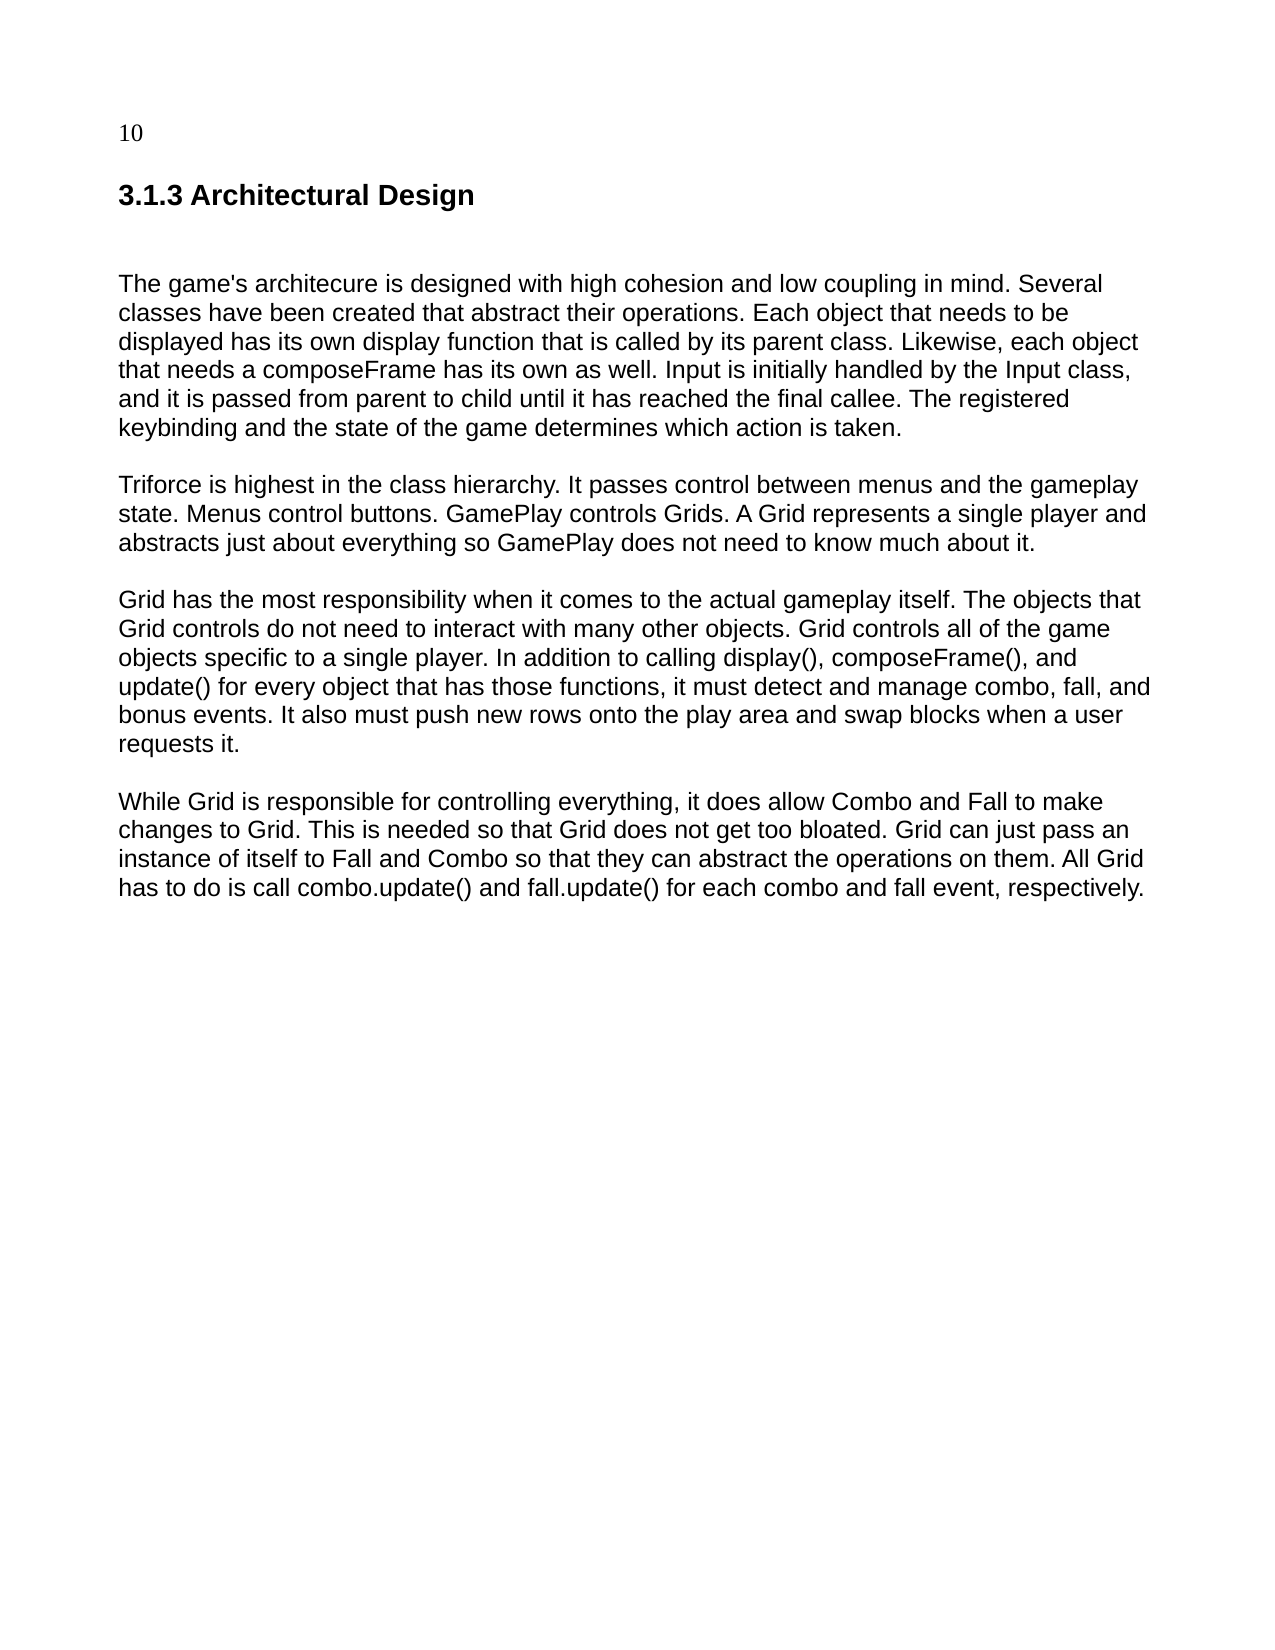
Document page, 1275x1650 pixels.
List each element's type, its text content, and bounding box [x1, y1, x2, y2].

text Grid has the most responsibility when it comes to the actual gameplay itself. The objects that Grid controls do not need to interact with many other objects. Grid controls all of the game objects specific to a single player. In addition to calling display(), composeFrame(), and update() for every object that has those functions, it must detect and manage combo, fall, and bonus events. It also must push new rows onto the play area and swap blocks when a user requests it. [118, 585, 1157, 758]
text The game's architecure is designed with high cohesion and low coupling in mind. Several classes have been created that abstract their operations. Each object that needs to be displayed has its own display function that is called by its parent class. Likewise, each object that needs a composeFrame has its own as well. Input is initially handled by the Input class, and it is passed from parent to child until it has reached the final callee. The registered keybinding and the state of the game determines which action is taken. [118, 269, 1157, 442]
text 3.1.3 Architectural Design [118, 178, 1157, 212]
text Triforce is highest in the class hierarchy. It passes control between menus and the gameplay state. Menus control buttons. GamePlay controls Grids. A Grid represents a single player and abstracts just about everything so GamePlay does not need to know much about it. [118, 470, 1157, 557]
text While Grid is responsible for controlling everything, it does allow Combo and Fall to make changes to Grid. This is needed so that Grid does not get too bloated. Grid can just pass an instance of itself to Fall and Combo so that they can abstract the operations on them. All Grid has to do is call combo.update() and fall.update() for each combo and fall event, respectively. [118, 787, 1157, 902]
